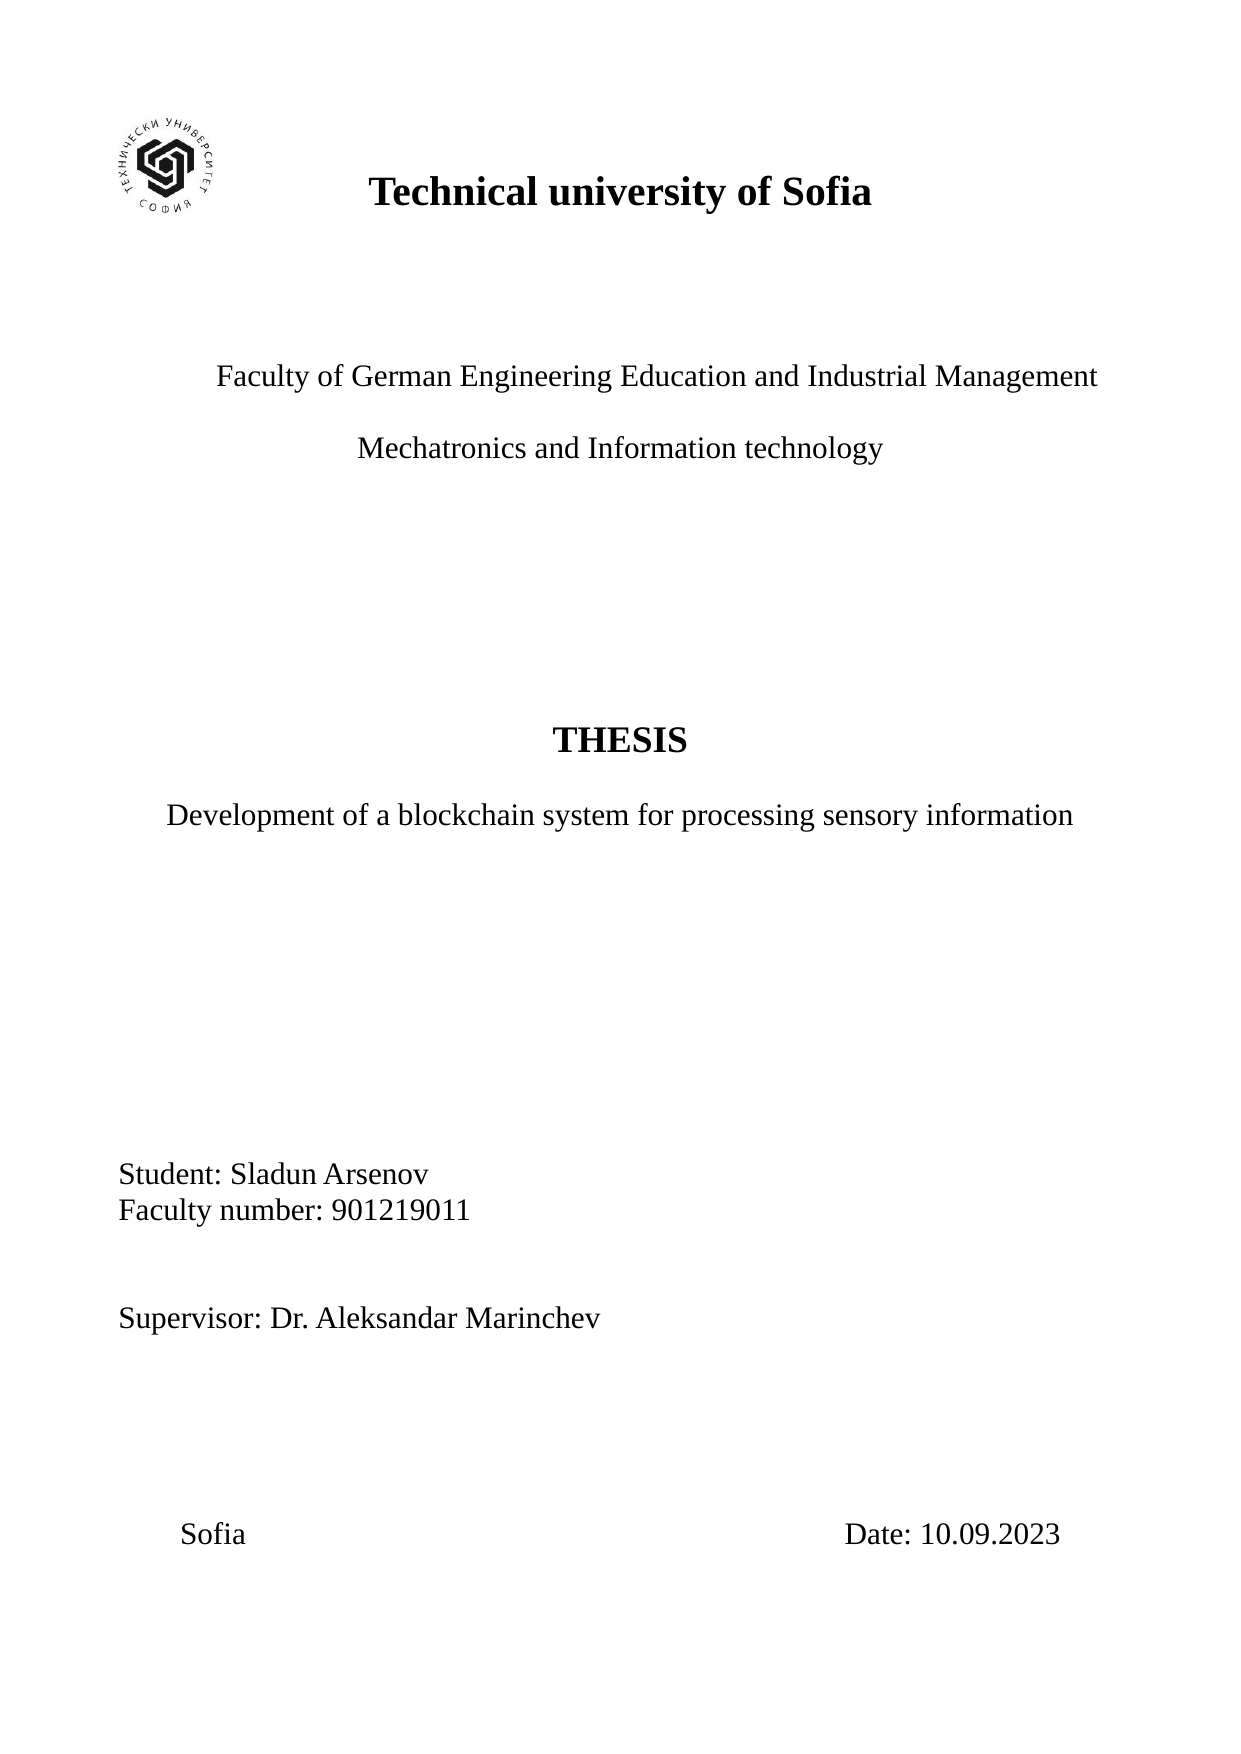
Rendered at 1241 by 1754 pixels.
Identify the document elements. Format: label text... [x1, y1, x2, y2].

text Mechatronics and Information technology [118, 429, 1122, 466]
text THESIS [118, 717, 1122, 760]
text Student: Sladun Arsenov [118, 1156, 1122, 1191]
text Development of a blockchain system for processing sensory information [118, 796, 1122, 832]
text Faculty of German Engineering Education and Industrial Management [118, 358, 1122, 394]
picture [118, 118, 213, 213]
text Supervisor: Dr. Aleksandar Marinchev [118, 1299, 1122, 1335]
text Sofia Date: 10.09.2023 [118, 1515, 1122, 1551]
text Technical university of Sofia [118, 166, 1122, 214]
text Faculty number: 901219011 [118, 1191, 1122, 1227]
